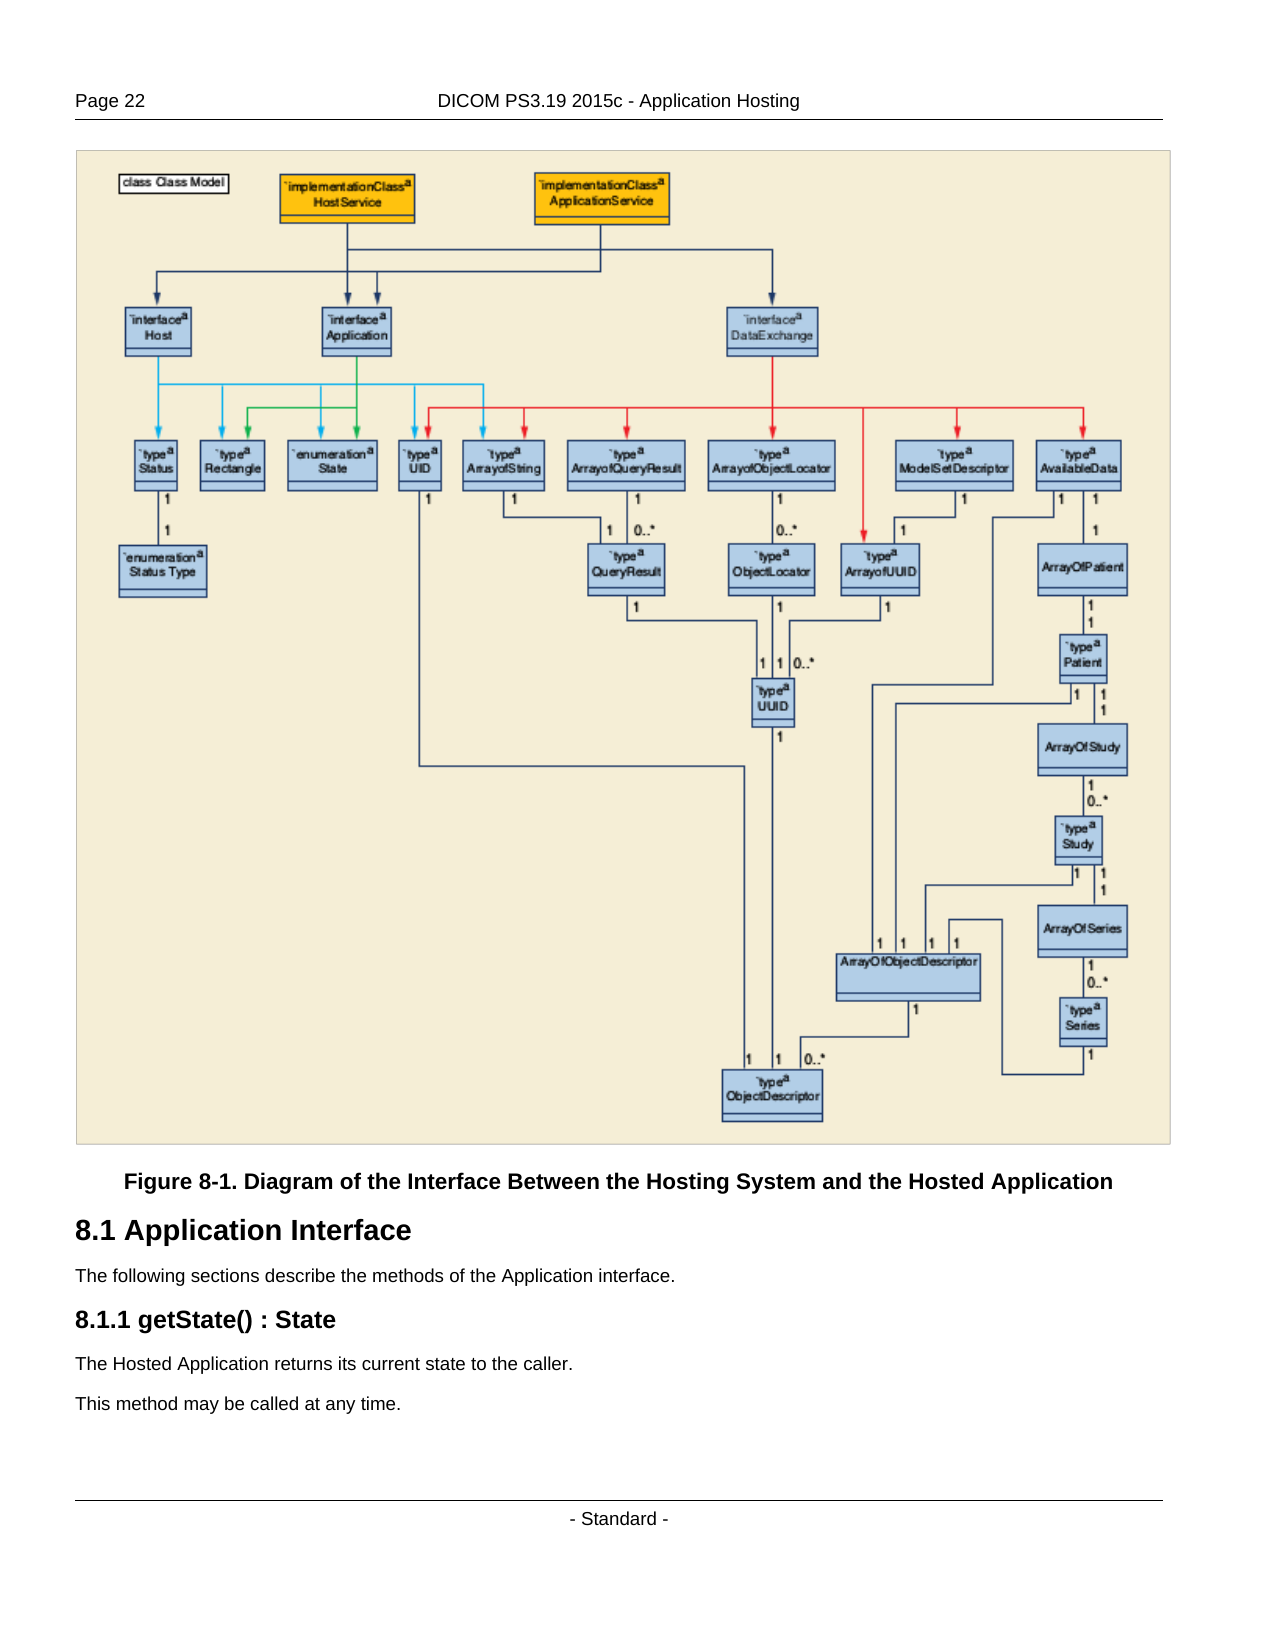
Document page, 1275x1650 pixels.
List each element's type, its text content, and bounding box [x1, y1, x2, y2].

text Figure 8-1. Diagram of the Interface Between the Hosting System and the Hosted Application [75, 1168, 1162, 1194]
text This method may be called at any time. [75, 1393, 1162, 1414]
text The Hosted Application returns its current state to the caller. [75, 1353, 1162, 1374]
picture [75, 150, 1172, 1146]
text The following sections describe the methods of the Application interface. [75, 1265, 1162, 1286]
text 8.1.1 getState() : State [75, 1305, 1162, 1334]
text 8.1 Application Interface [75, 1212, 1162, 1246]
